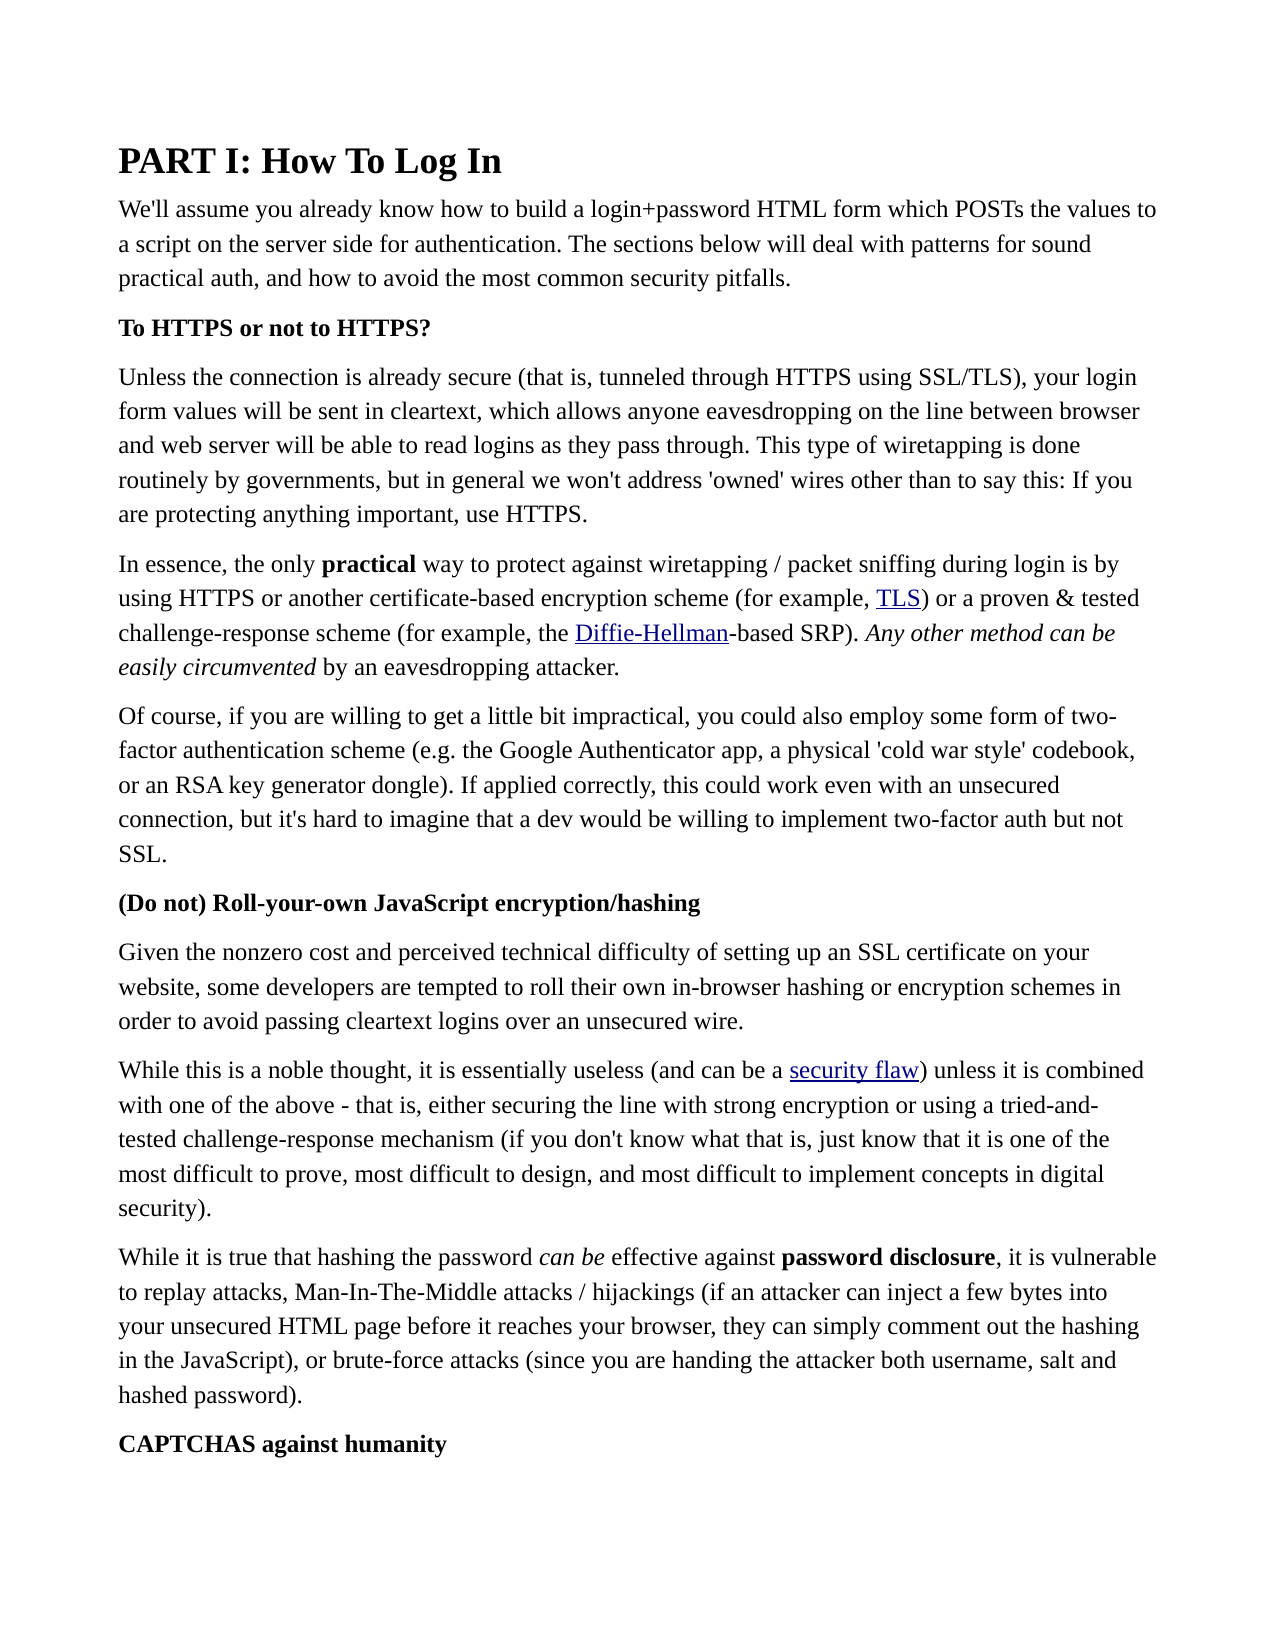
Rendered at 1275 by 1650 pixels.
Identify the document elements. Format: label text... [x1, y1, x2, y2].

subtitle PART I: How To Log In [118, 139, 1157, 182]
text Given the nonzero cost and perceived technical difficulty of setting up an SSL certificate on your website, some developers are tempted to roll their own in-browser hashing or encryption schemes in order to avoid passing cleartext logins over an unsecured wire. [118, 937, 1157, 1035]
text Unless the connection is already secure (that is, tunneled through HTTPS using SSL/TLS), your login form values will be sent in cleartext, which allows anyone eavesdropping on the line between browser and web server will be able to read logins as they pass through. This type of wiretapping is done routinely by governments, but in general we won't address 'owned' wires other than to say this: If you are protecting anything important, use HTTPS. [118, 362, 1157, 528]
text (Do not) Roll-your-own JavaScript encryption/hashing [118, 888, 1157, 917]
text While it is true that hashing the password can be effective against password disclosure, it is vulnerable to replay attacks, Man-In-The-Middle attacks / hijackings (if an attacker can inject a few bytes into your unsecured HTML page before it reaches your browser, they can simply comment out the hashing in the JavaScript), or brute-force attacks (since you are handing the attacker both username, salt and hashed password). [118, 1242, 1157, 1409]
text While this is a noble thought, it is essentially useless (and can be a security flaw) unless it is combined with one of the above - that is, either securing the line with strong encryption or using a tried-and-tested challenge-response mechanism (if you don't know what that is, just know that it is one of the most difficult to prove, most difficult to design, and most difficult to implement concepts in digital security). [118, 1055, 1157, 1222]
text CAPTCHAS against humanity [118, 1429, 1157, 1458]
text Of course, if you are willing to get a little bit impractical, you could also employ some form of two-factor authentication scheme (e.g. the Google Authenticator app, a physical 'cold war style' codebook, or an RSA key generator dongle). If applied correctly, this could work even with an unsecured connection, but it's hard to imagine that a dev would be willing to implement two-factor auth but not SSL. [118, 701, 1157, 868]
text We'll assume you already know how to build a login+password HTML form which POSTs the values to a script on the server side for authentication. The sections below will deal with patterns for sound practical auth, and how to avoid the most common security pitfalls. [118, 194, 1157, 292]
text In essence, the only practical way to protect against wiretapping / packet sniffing during login is by using HTTPS or another certificate-based encryption scheme (for example, TLS) or a proven & tested challenge-response scheme (for example, the Diffie-Hellman-based SRP). Any other method can be easily circumvented by an eavesdropping attacker. [118, 549, 1157, 681]
text To HTTPS or not to HTTPS? [118, 313, 1157, 341]
